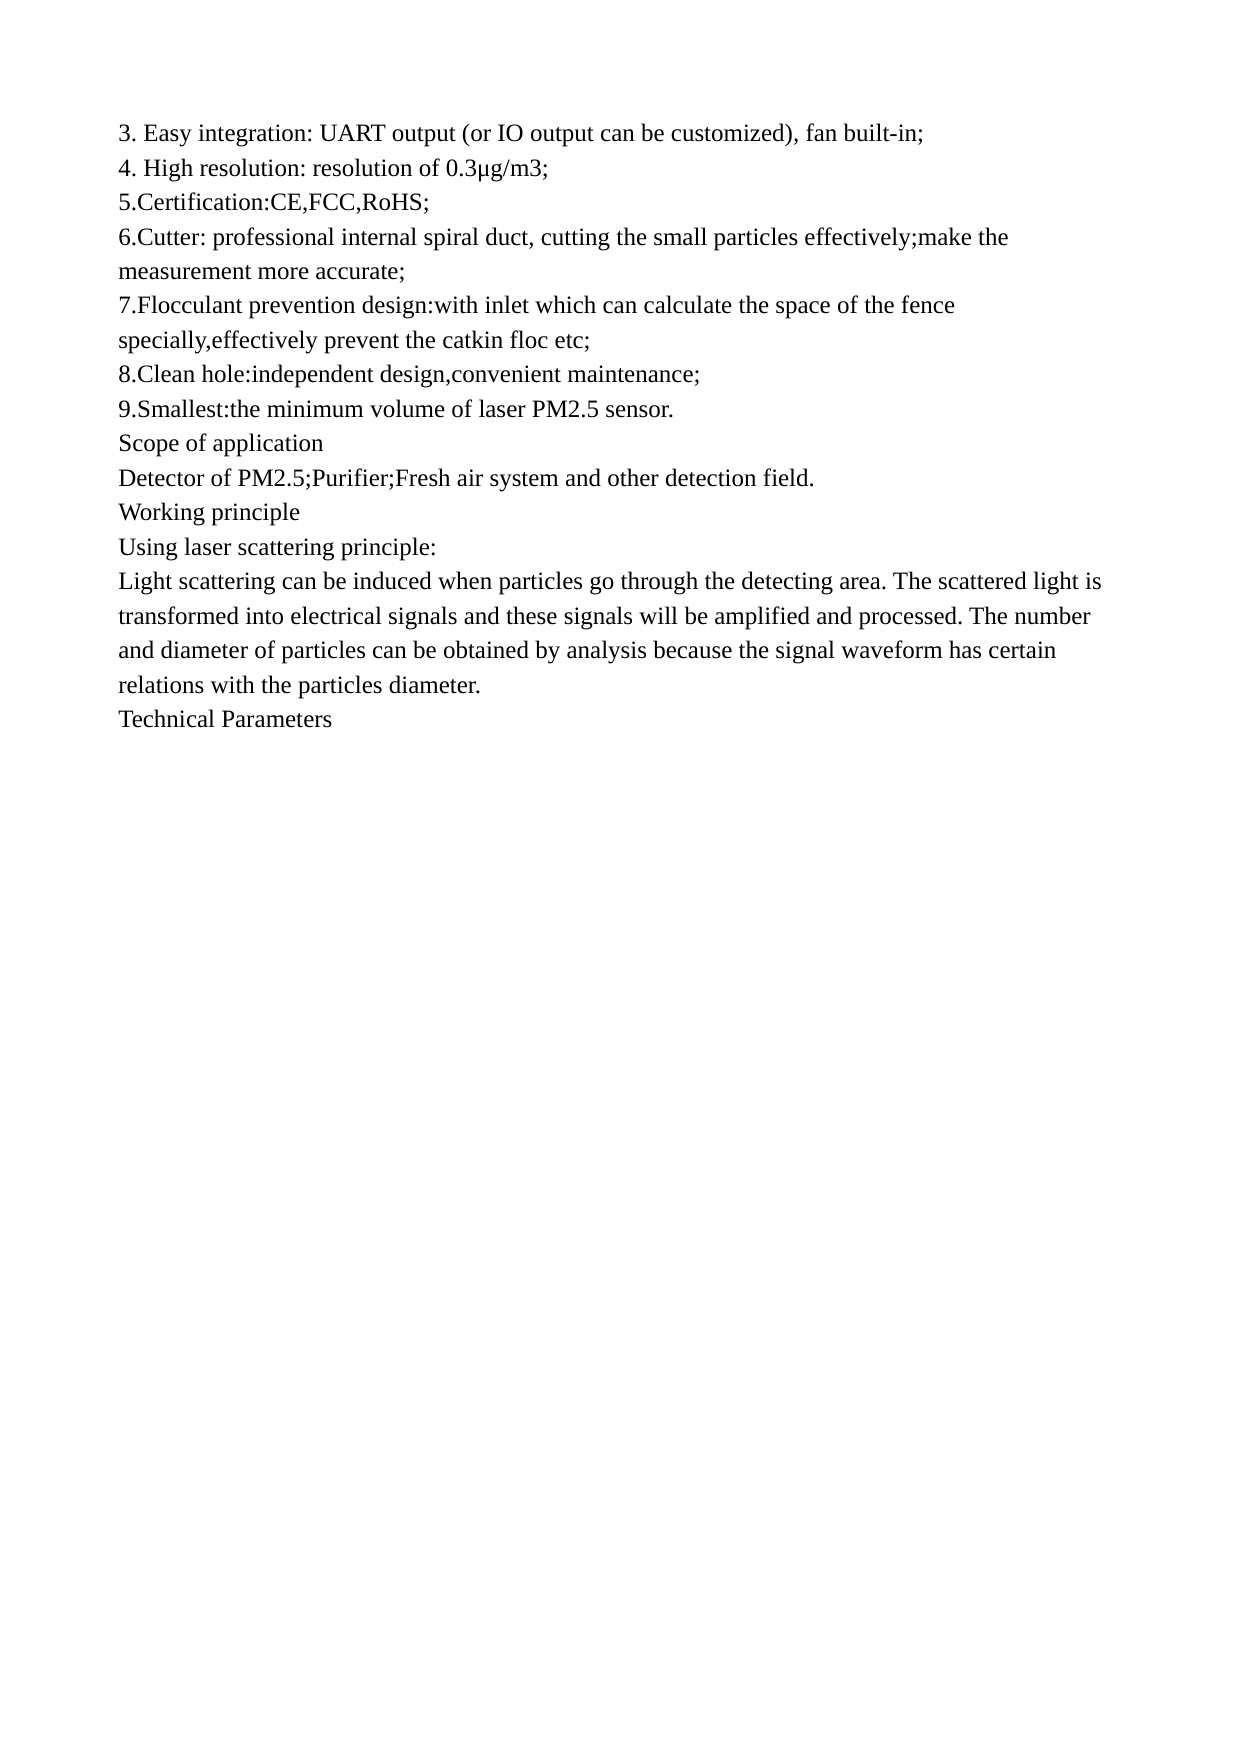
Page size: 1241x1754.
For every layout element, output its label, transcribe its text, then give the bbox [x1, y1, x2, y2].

text Light scattering can be induced when particles go through the detecting area. The scattered light is transformed into electrical signals and these signals will be amplified and processed. The number and diameter of particles can be obtained by analysis because the signal waveform has certain relations with the particles diameter. [118, 566, 1122, 698]
text 6.Cutter: professional internal spiral duct, cutting the small particles effectively;make the measurement more accurate; [118, 222, 1122, 285]
text 7.Flocculant prevention design:with inlet which can calculate the space of the fence specially,effectively prevent the catkin floc etc; [118, 291, 1122, 354]
text Scope of application [118, 428, 1122, 457]
text Working principle [118, 497, 1122, 526]
text 5.Certification:CE,FCC,RoHS; [118, 187, 1122, 216]
text Detector of PM2.5;Purifier;Fresh air system and other detection field. [118, 463, 1122, 492]
text 9.Smallest:the minimum volume of laser PM2.5 sensor. [118, 394, 1122, 423]
text Technical Parameters [118, 704, 1122, 733]
text 8.Clean hole:independent design,convenient maintenance; [118, 359, 1122, 388]
text 4. High resolution: resolution of 0.3μg/m3; [118, 153, 1122, 181]
text 3. Easy integration: UART output (or IO output can be customized), fan built-in; [118, 118, 1122, 147]
text Using laser scattering principle: [118, 532, 1122, 561]
